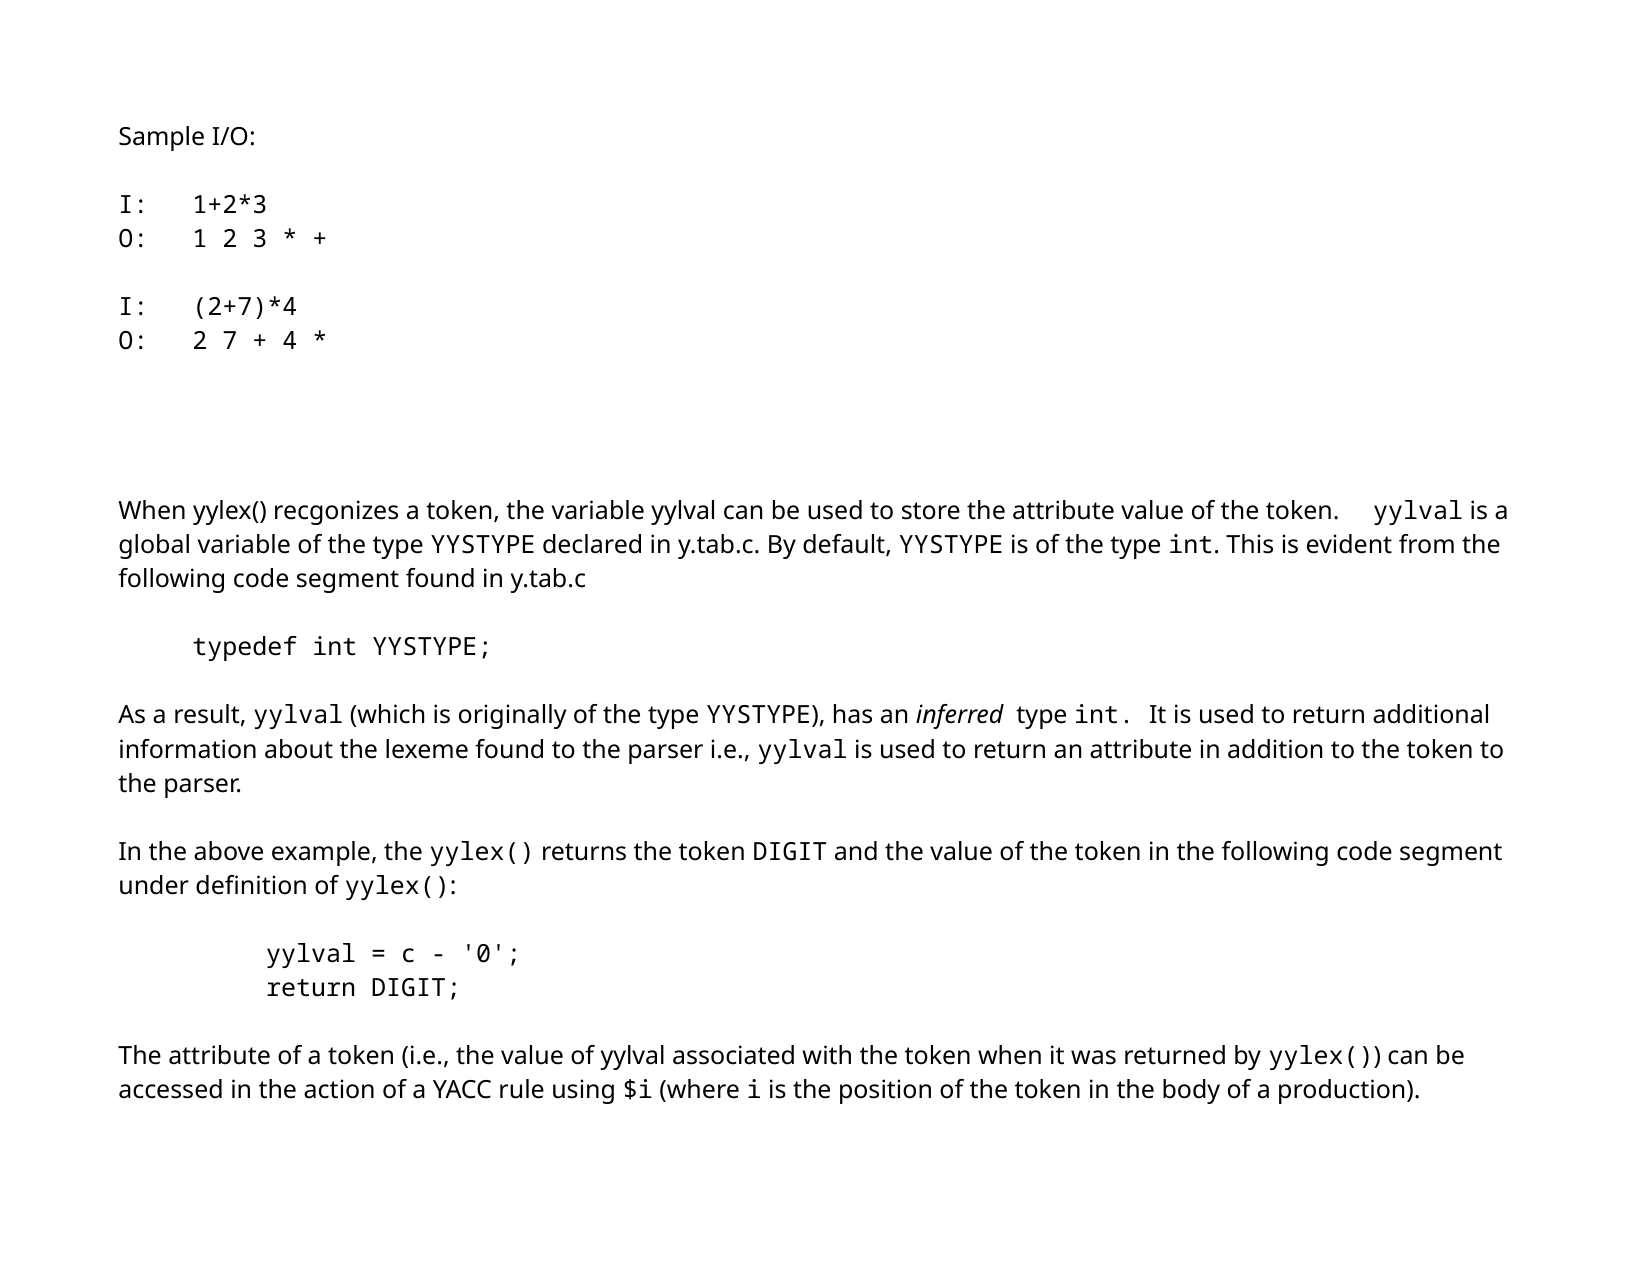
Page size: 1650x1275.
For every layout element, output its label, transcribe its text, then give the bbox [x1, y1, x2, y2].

text typedef int YYSTYPE; [118, 629, 1532, 663]
text As a result, yylval (which is originally of the type YYSTYPE), has an inferred type int. It is used to return additional information about the lexeme found to the parser i.e., yylval is used to return an attribute in addition to the token to the parser. [118, 697, 1532, 799]
text O: 2 7 + 4 * [118, 322, 1532, 357]
text I: (2+7)*4 [118, 288, 1532, 322]
text In the above example, the yylex() returns the token DIGIT and the value of the token in the following code segment under definition of yylex(): [118, 833, 1532, 902]
text When yylex() recgonizes a token, the variable yylval can be used to store the attribute value of the token. yylval is a global variable of the type YYSTYPE declared in y.tab.c. By default, YYSTYPE is of the type int. This is evident from the following code segment found in y.tab.c [118, 493, 1532, 595]
text The attribute of a token (i.e., the value of yylval associated with the token when it was returned by yylex()) can be accessed in the action of a YACC rule using $i (where i is the position of the token in the body of a production). [118, 1038, 1532, 1106]
text Sample I/O: [118, 118, 1532, 152]
text return DIGIT; [118, 970, 1532, 1004]
text yylval = c - '0'; [118, 936, 1532, 970]
text O: 1 2 3 * + [118, 220, 1532, 254]
text I: 1+2*3 [118, 186, 1532, 220]
